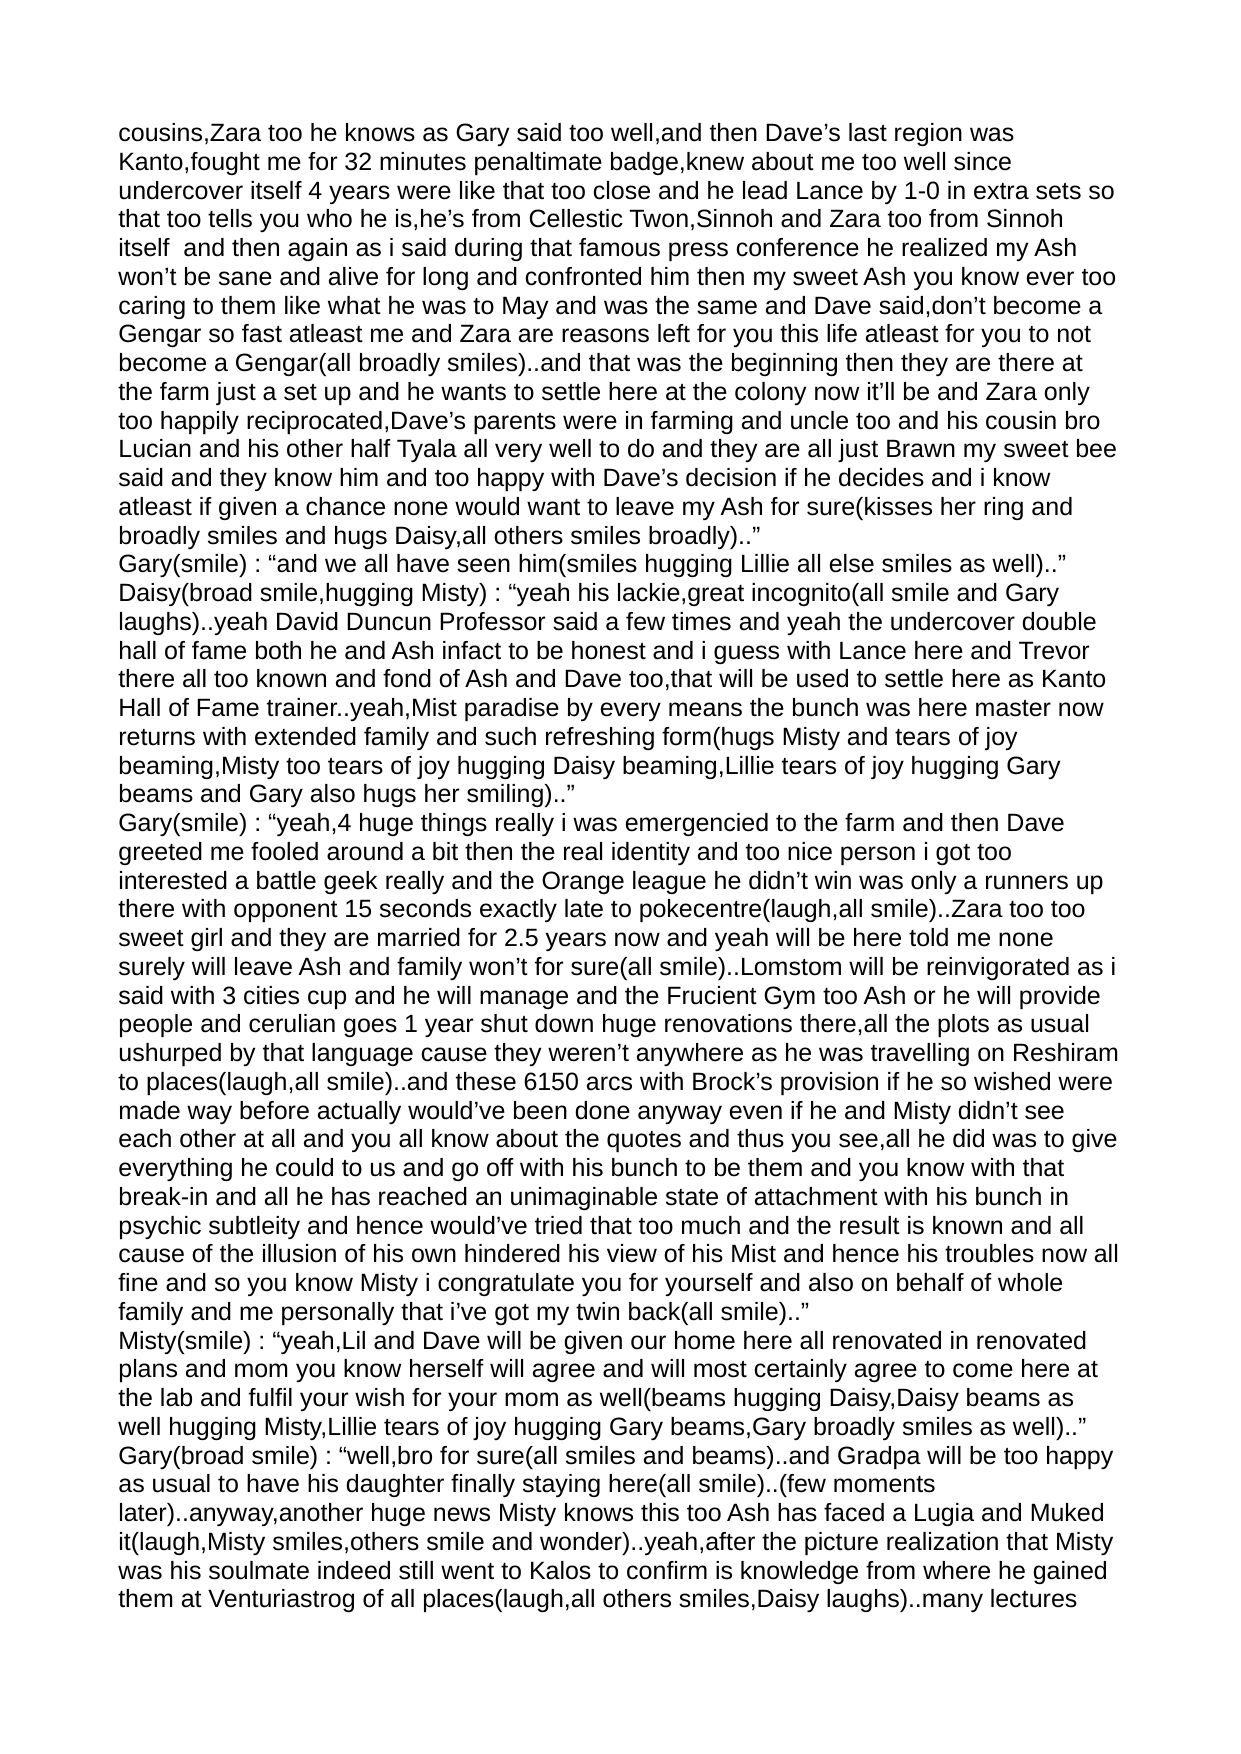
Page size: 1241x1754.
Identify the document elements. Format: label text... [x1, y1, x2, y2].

text cousins,Zara too he knows as Gary said too well,and then Dave’s last region was Kanto,fought me for 32 minutes penaltimate badge,knew about me too well since undercover itself 4 years were like that too close and he lead Lance by 1-0 in extra sets so that too tells you who he is,he’s from Cellestic Twon,Sinnoh and Zara too from Sinnoh itself and then again as i said during that famous press conference he realized my Ash won’t be sane and alive for long and confronted him then my sweet Ash you know ever too caring to them like what he was to May and was the same and Dave said,don’t become a Gengar so fast atleast me and Zara are reasons left for you this life atleast for you to not become a Gengar(all broadly smiles)..and that was the beginning then they are there at the farm just a set up and he wants to settle here at the colony now it’ll be and Zara only too happily reciprocated,Dave’s parents were in farming and uncle too and his cousin bro Lucian and his other half Tyala all very well to do and they are all just Brawn my sweet bee said and they know him and too happy with Dave’s decision if he decides and i know atleast if given a chance none would want to leave my Ash for sure(kisses her ring and broadly smiles and hugs Daisy,all others smiles broadly)..” [118, 118, 1122, 549]
text Daisy(broad smile,hugging Misty) : “yeah his lackie,great incognito(all smile and Gary laughs)..yeah David Duncun Professor said a few times and yeah the undercover double hall of fame both he and Ash infact to be honest and i guess with Lance here and Trevor there all too known and fond of Ash and Dave too,that will be used to settle here as Kanto Hall of Fame trainer..yeah,Mist paradise by every means the bunch was here master now returns with extended family and such refreshing form(hugs Misty and tears of joy beaming,Misty too tears of joy hugging Daisy beaming,Lillie tears of joy hugging Gary beams and Gary also hugs her smiling)..” [118, 578, 1122, 808]
text Gary(smile) : “yeah,4 huge things really i was emergencied to the farm and then Dave greeted me fooled around a bit then the real identity and too nice person i got too interested a battle geek really and the Orange league he didn’t win was only a runners up there with opponent 15 seconds exactly late to pokecentre(laugh,all smile)..Zara too too sweet girl and they are married for 2.5 years now and yeah will be here told me none surely will leave Ash and family won’t for sure(all smile)..Lomstom will be reinvigorated as i said with 3 cities cup and he will manage and the Frucient Gym too Ash or he will provide people and cerulian goes 1 year shut down huge renovations there,all the plots as usual ushurped by that language cause they weren’t anywhere as he was travelling on Reshiram to places(laugh,all smile)..and these 6150 arcs with Brock’s provision if he so wished were made way before actually would’ve been done anyway even if he and Misty didn’t see each other at all and you all know about the quotes and thus you see,all he did was to give everything he could to us and go off with his bunch to be them and you know with that break-in and all he has reached an unimaginable state of attachment with his bunch in psychic subtleity and hence would’ve tried that too much and the result is known and all cause of the illusion of his own hindered his view of his Mist and hence his troubles now all fine and so you know Misty i congratulate you for yourself and also on behalf of whole family and me personally that i’ve got my twin back(all smile)..” [118, 808, 1122, 1326]
text Misty(smile) : “yeah,Lil and Dave will be given our home here all renovated in renovated plans and mom you know herself will agree and will most certainly agree to come here at the lab and fulfil your wish for your mom as well(beams hugging Daisy,Daisy beams as well hugging Misty,Lillie tears of joy hugging Gary beams,Gary broadly smiles as well)..” [118, 1326, 1122, 1441]
text Gary(smile) : “and we all have seen him(smiles hugging Lillie all else smiles as well)..” [118, 549, 1122, 578]
text Gary(broad smile) : “well,bro for sure(all smiles and beams)..and Gradpa will be too happy as usual to have his daughter finally staying here(all smile)..(few moments later)..anyway,another huge news Misty knows this too Ash has faced a Lugia and Muked it(laugh,Misty smiles,others smile and wonder)..yeah,after the picture realization that Misty was his soulmate indeed still went to Kalos to confirm is knowledge from where he gained them at Venturiastrog of all places(laugh,all others smiles,Daisy laughs)..many lectures [118, 1441, 1122, 1613]
